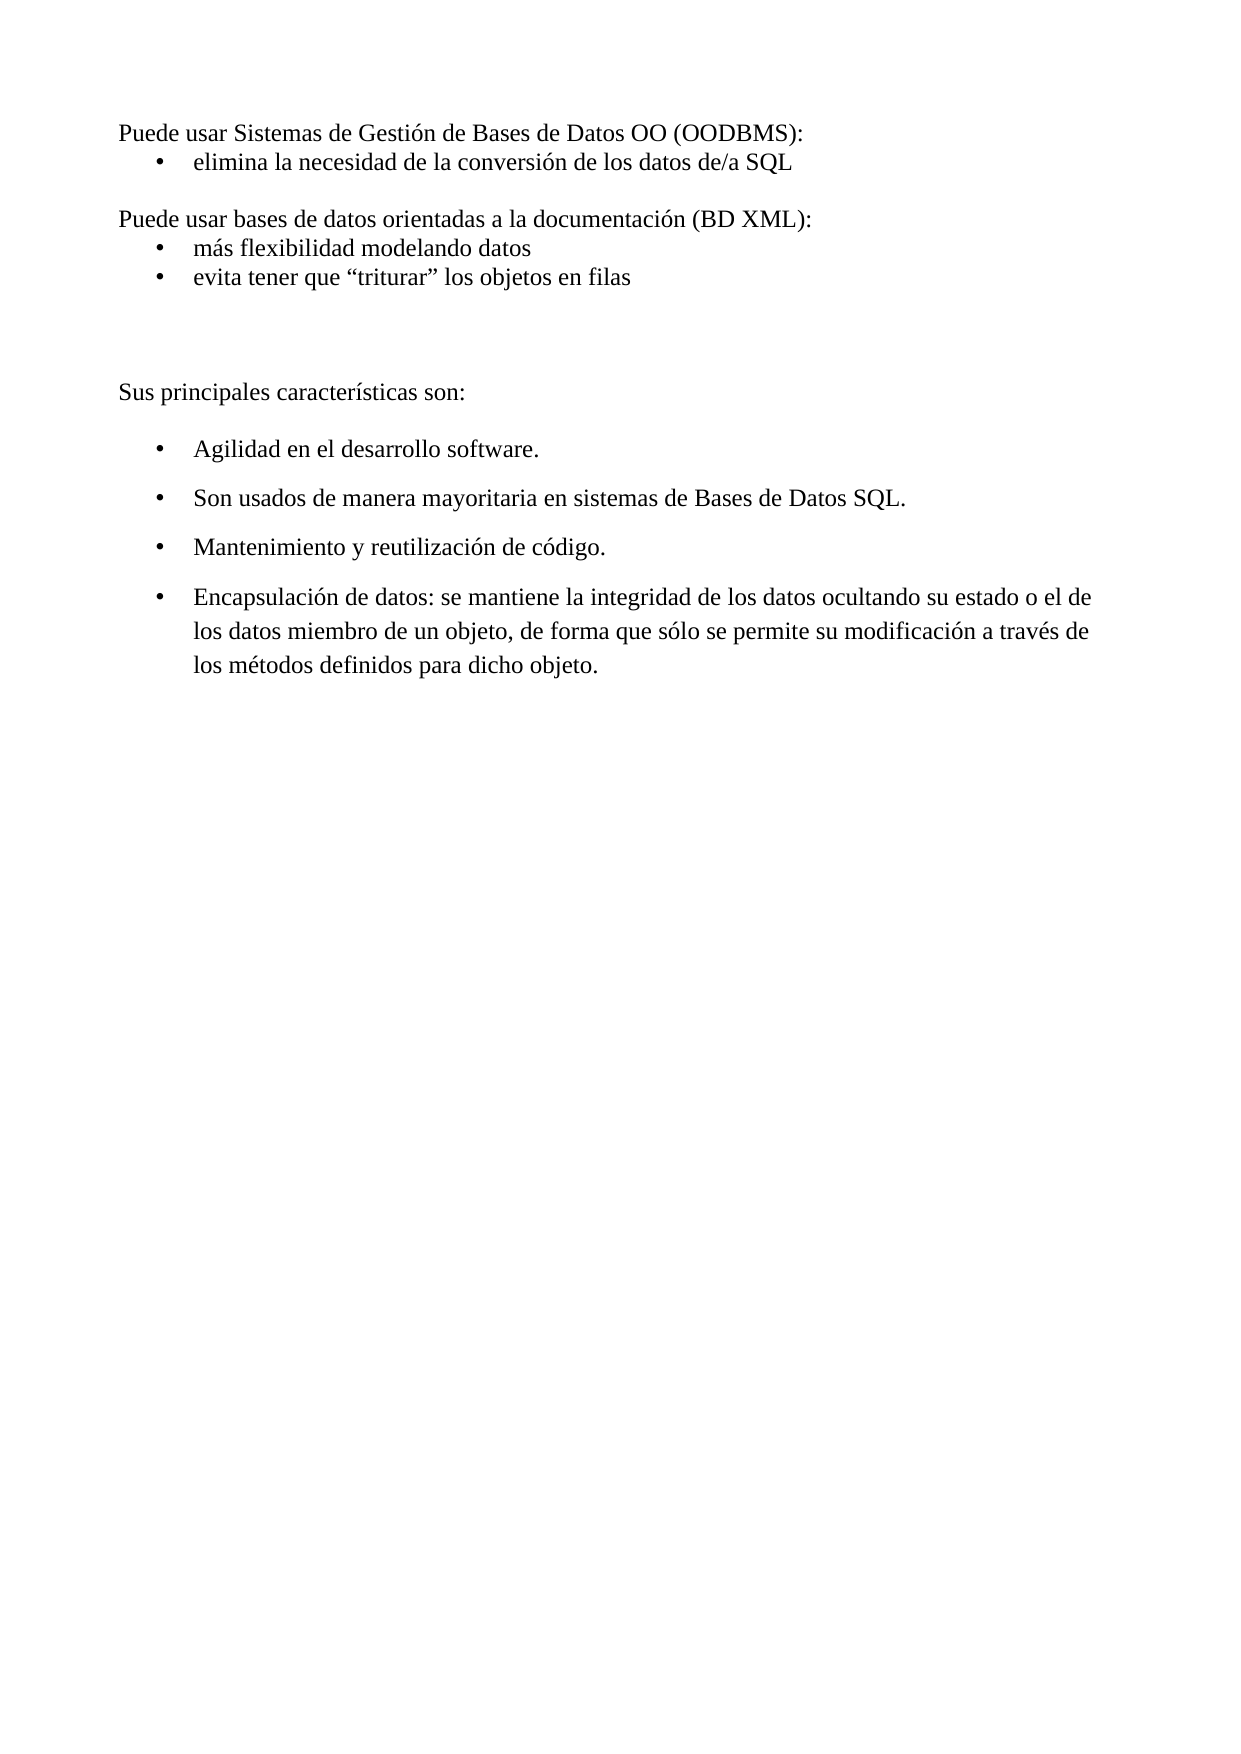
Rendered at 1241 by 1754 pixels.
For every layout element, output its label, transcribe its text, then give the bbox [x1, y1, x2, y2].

list Mantenimiento y reutilización de código. [156, 532, 1122, 561]
list Encapsulación de datos: se mantiene la integridad de los datos ocultando su estado o el de los datos miembro de un objeto, de forma que sólo se permite su modificación a través de los métodos definidos para dicho objeto. [156, 582, 1122, 679]
list Agilidad en el desarrollo software. [156, 434, 1122, 463]
list Son usados de manera mayoritaria en sistemas de Bases de Datos SQL. [156, 483, 1122, 512]
list elimina la necesidad de la conversión de los datos de/a SQL [156, 147, 1122, 176]
text Puede usar Sistemas de Gestión de Bases de Datos OO (OODBMS): [118, 118, 1122, 147]
text Puede usar bases de datos orientadas a la documentación (BD XML): [118, 204, 1122, 233]
list evita tener que “triturar” los objetos en filas [156, 262, 1122, 291]
text Sus principales características son: [118, 377, 1122, 406]
list más flexibilidad modelando datos [156, 233, 1122, 262]
